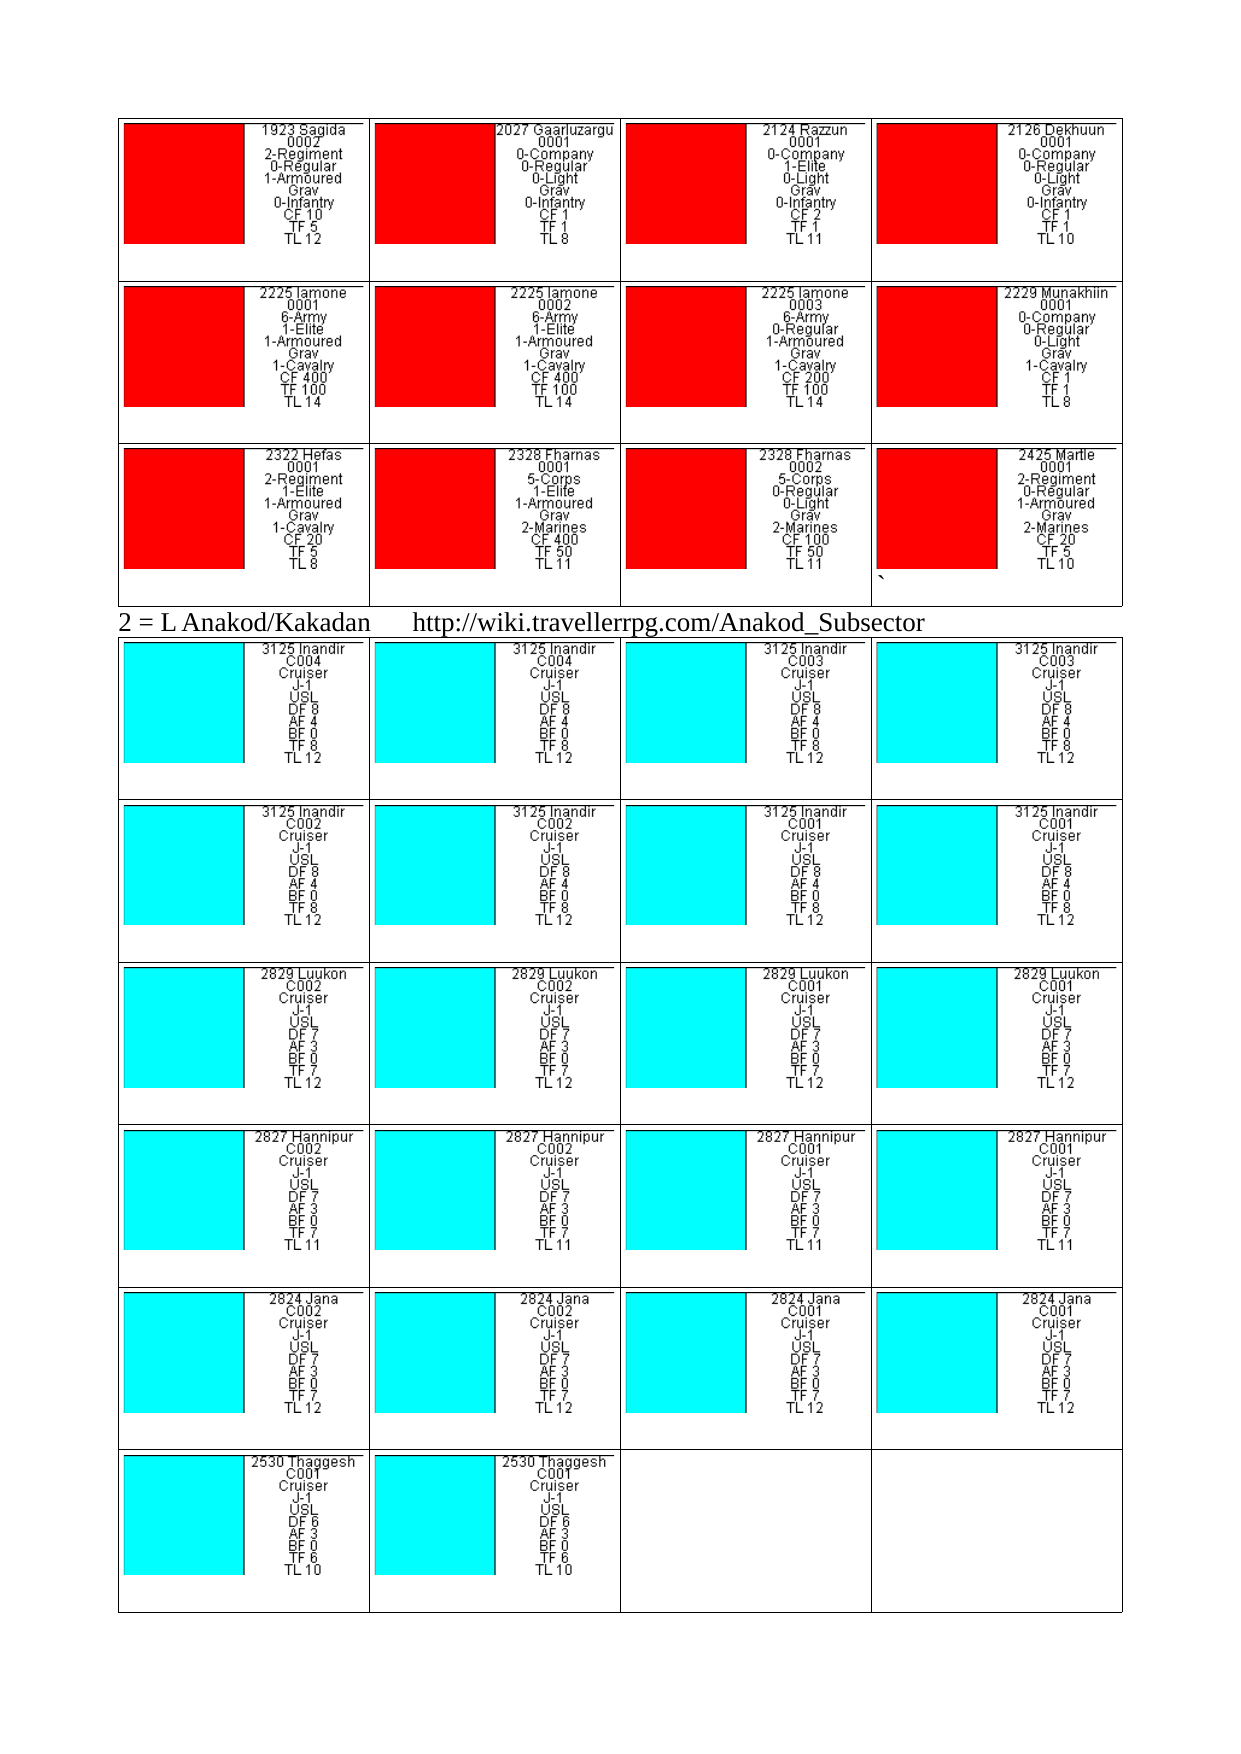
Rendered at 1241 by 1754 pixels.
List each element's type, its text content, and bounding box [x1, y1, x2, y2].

table_cell [370, 444, 620, 606]
table_cell [370, 1125, 620, 1287]
table_cell [872, 1125, 1122, 1287]
table_header [621, 638, 871, 762]
table_cell [872, 119, 1122, 281]
table_cell [621, 1088, 871, 1124]
picture [374, 1292, 615, 1413]
table_cell [119, 1288, 369, 1412]
picture [374, 805, 615, 925]
picture [876, 642, 1117, 763]
picture [625, 1292, 866, 1413]
picture [876, 123, 1117, 244]
picture [625, 123, 866, 244]
table_cell [119, 1088, 369, 1124]
table_cell [872, 1288, 1122, 1412]
table_cell [621, 1288, 871, 1412]
table_cell [370, 1450, 620, 1612]
picture [625, 448, 866, 569]
table_header [370, 638, 620, 762]
picture [374, 967, 615, 1088]
picture [876, 1130, 1117, 1250]
table_cell [370, 1088, 620, 1124]
table_cell [119, 1450, 369, 1612]
table_cell [119, 1413, 369, 1449]
picture [374, 123, 615, 244]
picture [374, 286, 615, 407]
table_cell [370, 1413, 620, 1449]
table_cell [621, 1125, 871, 1287]
table_cell [370, 963, 620, 1087]
table_cell [370, 282, 620, 443]
table_cell [119, 282, 369, 443]
picture [123, 1292, 364, 1413]
picture [876, 1292, 1117, 1413]
picture [625, 967, 866, 1088]
picture [123, 967, 364, 1088]
picture [123, 286, 364, 407]
table_header [119, 763, 369, 799]
table_cell [370, 119, 620, 281]
text 2 = L Anakod/Kakadan http://wiki.travellerrpg.com/Anakod_Subsector [118, 607, 1122, 637]
table_header [621, 763, 871, 799]
picture [625, 642, 866, 763]
picture [123, 1455, 364, 1575]
table_cell [621, 444, 871, 606]
picture [123, 123, 364, 244]
table_cell [370, 1288, 620, 1412]
picture [876, 286, 1117, 407]
table_cell [872, 1450, 1122, 1612]
table_cell [621, 282, 871, 443]
table_cell [621, 963, 871, 1087]
picture [876, 805, 1117, 925]
table_cell [872, 282, 1122, 443]
table_cell [621, 1413, 871, 1449]
table_cell [872, 800, 1122, 962]
table_header [370, 763, 620, 799]
table_cell [872, 963, 1122, 1087]
picture [123, 448, 364, 569]
table_header [872, 763, 1122, 799]
table_cell [119, 1125, 369, 1287]
picture [123, 1130, 364, 1250]
picture [374, 1130, 615, 1250]
table_header [872, 638, 1122, 762]
table_cell [119, 800, 369, 962]
table_header [119, 638, 369, 762]
table_cell [370, 800, 620, 962]
picture [123, 805, 364, 925]
picture [625, 1130, 866, 1250]
picture [123, 642, 364, 763]
picture [625, 805, 866, 925]
table_cell [119, 444, 369, 606]
table_cell [119, 963, 369, 1087]
picture [374, 642, 615, 763]
table_cell [621, 800, 871, 962]
picture [374, 448, 615, 569]
table_cell [872, 1088, 1122, 1124]
picture [625, 286, 866, 407]
picture [876, 967, 1117, 1088]
table_cell [119, 119, 369, 281]
table_cell [621, 119, 871, 281]
picture [876, 448, 1117, 569]
picture [374, 1455, 615, 1575]
table_cell [621, 1450, 871, 1612]
table_cell [872, 1413, 1122, 1449]
table_cell ` [872, 444, 1122, 606]
